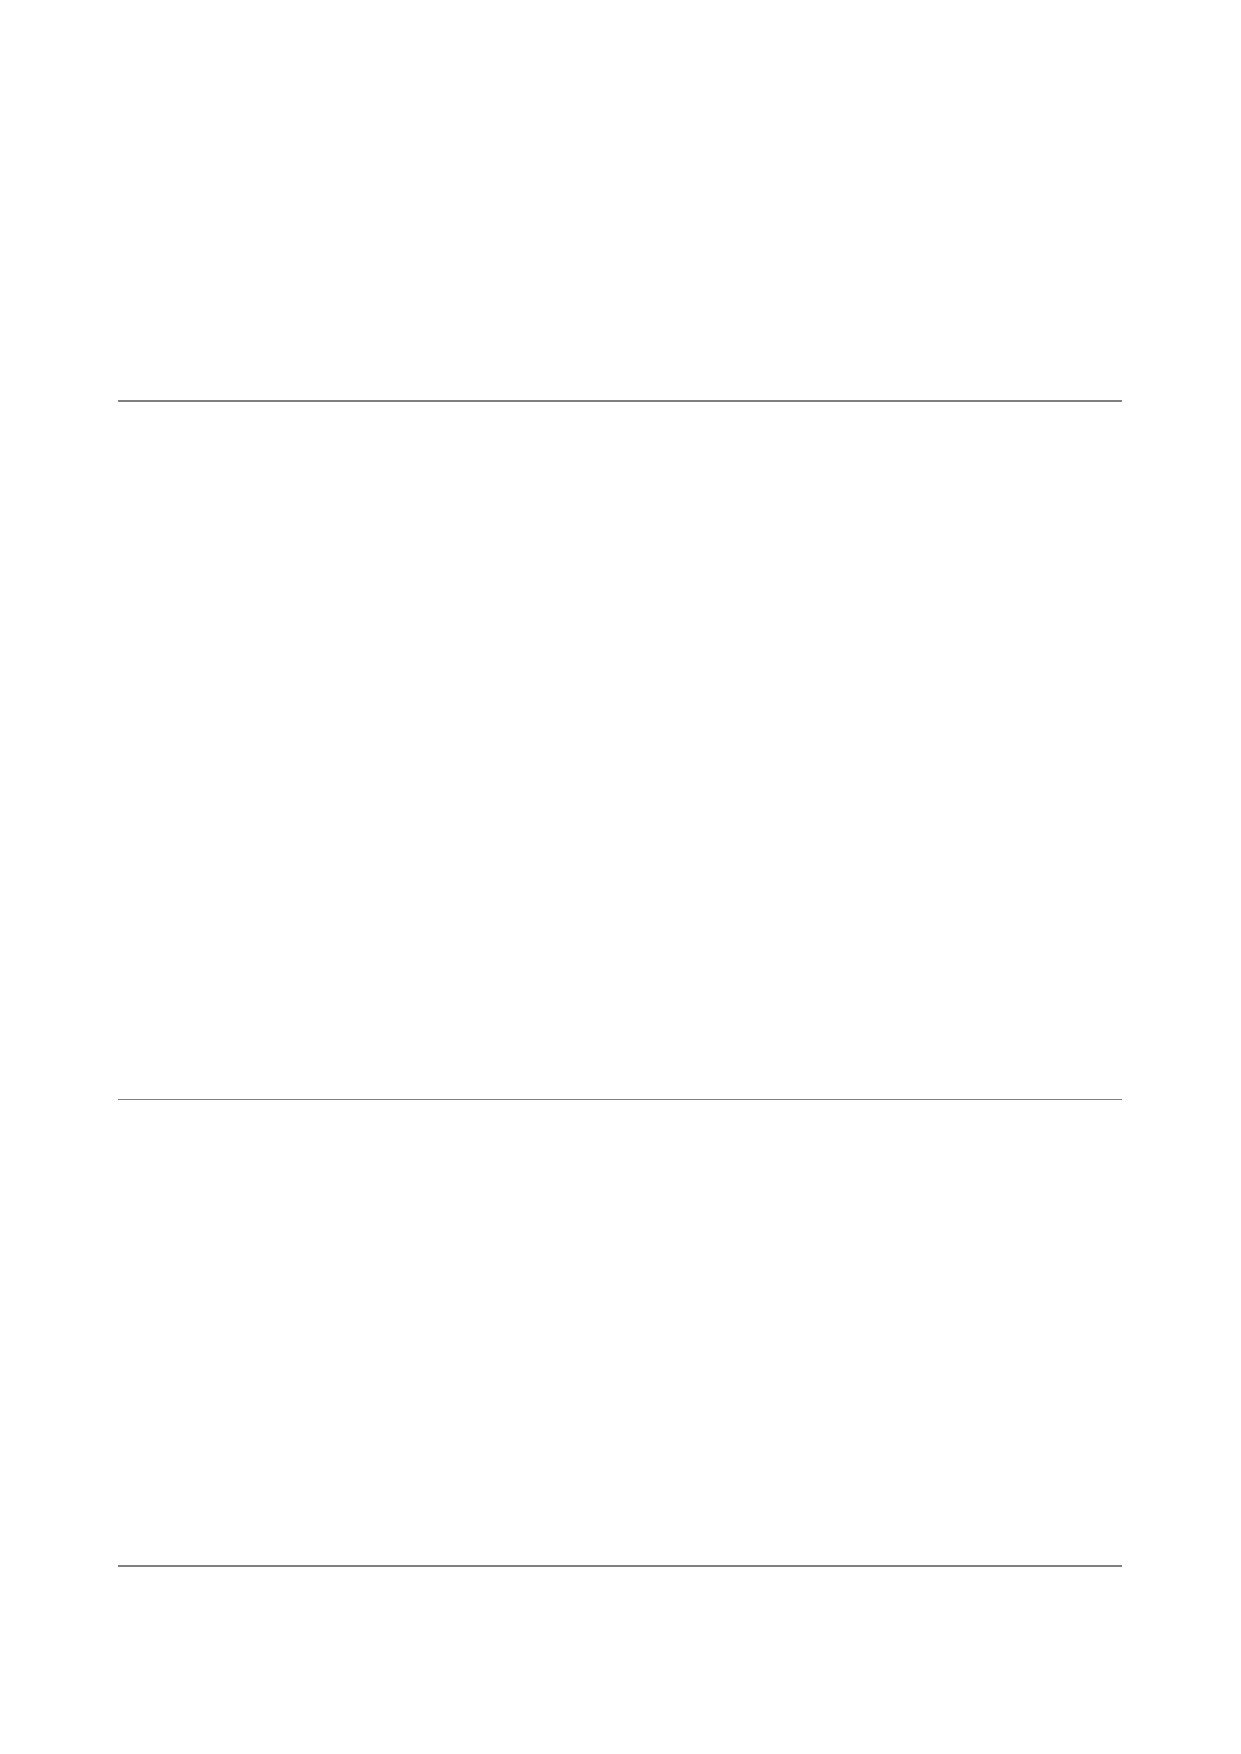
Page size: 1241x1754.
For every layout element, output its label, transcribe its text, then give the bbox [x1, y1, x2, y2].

text Вывод: [118, 1377, 1122, 1406]
text .finally(() => { [118, 1229, 1122, 1253]
subtitle Что будет: [118, 693, 1122, 726]
list finally выполнился [162, 839, 1122, 870]
list then пропущен [162, 985, 1122, 1016]
text throw new Error("fail"); [118, 554, 1122, 578]
list Внутри него throw [162, 889, 1122, 918]
text Promise.resolve("ok") [118, 507, 1122, 531]
text console.log("уборка"); [118, 1253, 1122, 1276]
subtitle Пример №2 — ошибка В finally [118, 451, 1122, 494]
text }) [118, 1276, 1122, 1300]
list Цепочка стала ошибочной [162, 937, 1122, 966]
text Почему? [118, 792, 1122, 821]
text ошибка: fail [118, 739, 1122, 762]
text ошибка: no [118, 1448, 1122, 1472]
list результат прошёл дальше [162, 338, 1122, 367]
list finally отработал [162, 241, 1122, 272]
subtitle Что будет: [118, 118, 1122, 152]
list ничего не сломал [162, 291, 1122, 320]
text .catch(e => console.log("ошибка:", e)); [118, 1324, 1122, 1347]
subtitle Пример №3 — ошибка ДО finally [118, 1150, 1122, 1193]
list catch поймал ошибку [162, 1035, 1122, 1066]
text Promise.reject("no") [118, 1206, 1122, 1229]
text уборка [118, 164, 1122, 188]
text .then(v => console.log("результат:", v)) [118, 601, 1122, 625]
text .catch(e => console.log("ошибка:", e.message)); [118, 625, 1122, 649]
text уборка [118, 1424, 1122, 1448]
text .then(v => console.log(v)) [118, 1300, 1122, 1324]
text }) [118, 578, 1122, 601]
text результат: ok [118, 188, 1122, 211]
text .finally(() => { [118, 531, 1122, 554]
text Ошибка прошла через finally и дошла до catch. [118, 1501, 1122, 1532]
